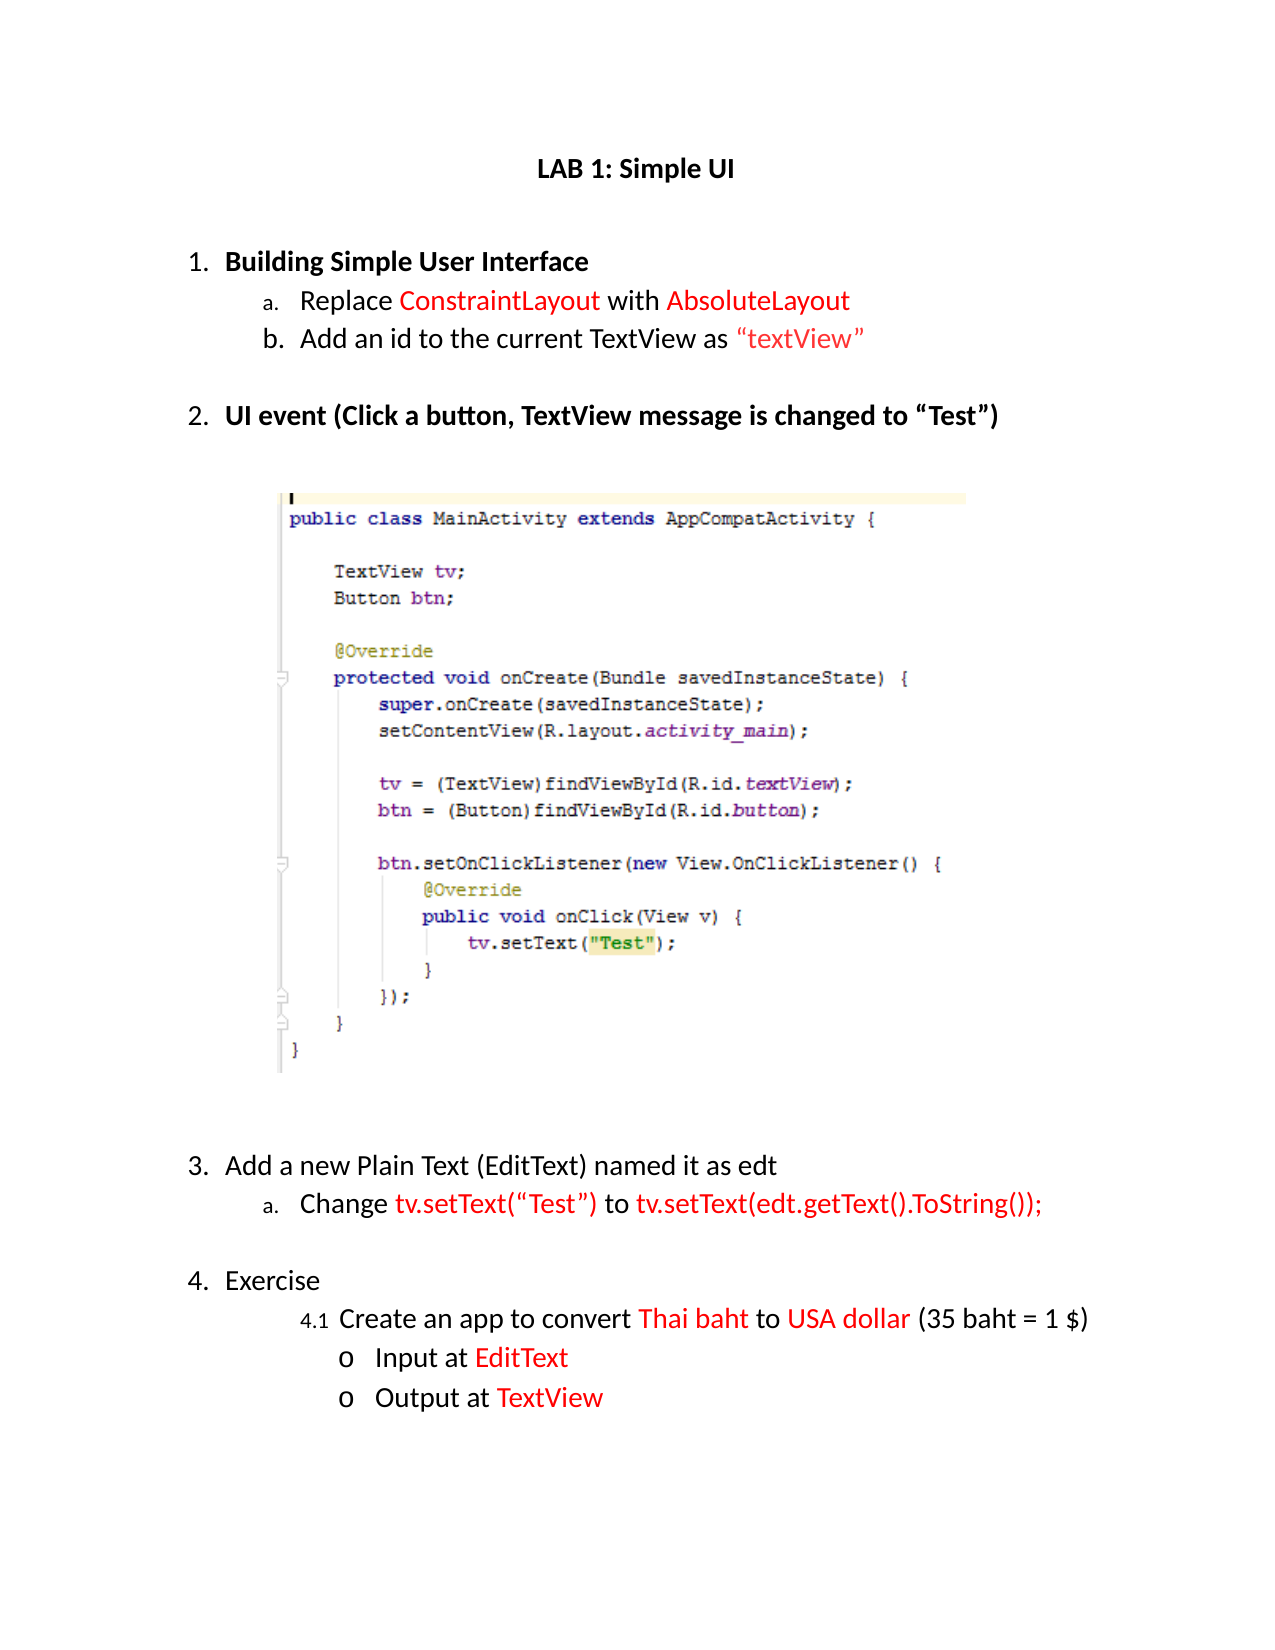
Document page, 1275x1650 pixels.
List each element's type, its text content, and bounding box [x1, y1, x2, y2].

text LAB 1: Simple UI [150, 150, 1122, 186]
list Input at EditText [337, 1339, 1122, 1376]
list Change tv.setText(“Test”) to tv.setText(edt.getText().ToString()); [262, 1185, 1122, 1221]
list UI event (Click a button, TextView message is changed to “Test”) [187, 397, 1122, 433]
picture [277, 493, 966, 1073]
list Output at TextView [337, 1379, 1122, 1416]
list Add a new Plain Text (EditText) named it as edt [187, 1147, 1122, 1182]
list Add an id to the current TextView as “textView” [262, 320, 1122, 356]
list Building Simple User Interface [187, 243, 1122, 279]
list Replace ConstraintLayout with AbsoluteLayout [262, 282, 1122, 318]
list Create an app to convert Thai baht to USA dollar (35 baht = 1 $) [300, 1300, 1122, 1336]
list Exercise [187, 1262, 1122, 1297]
